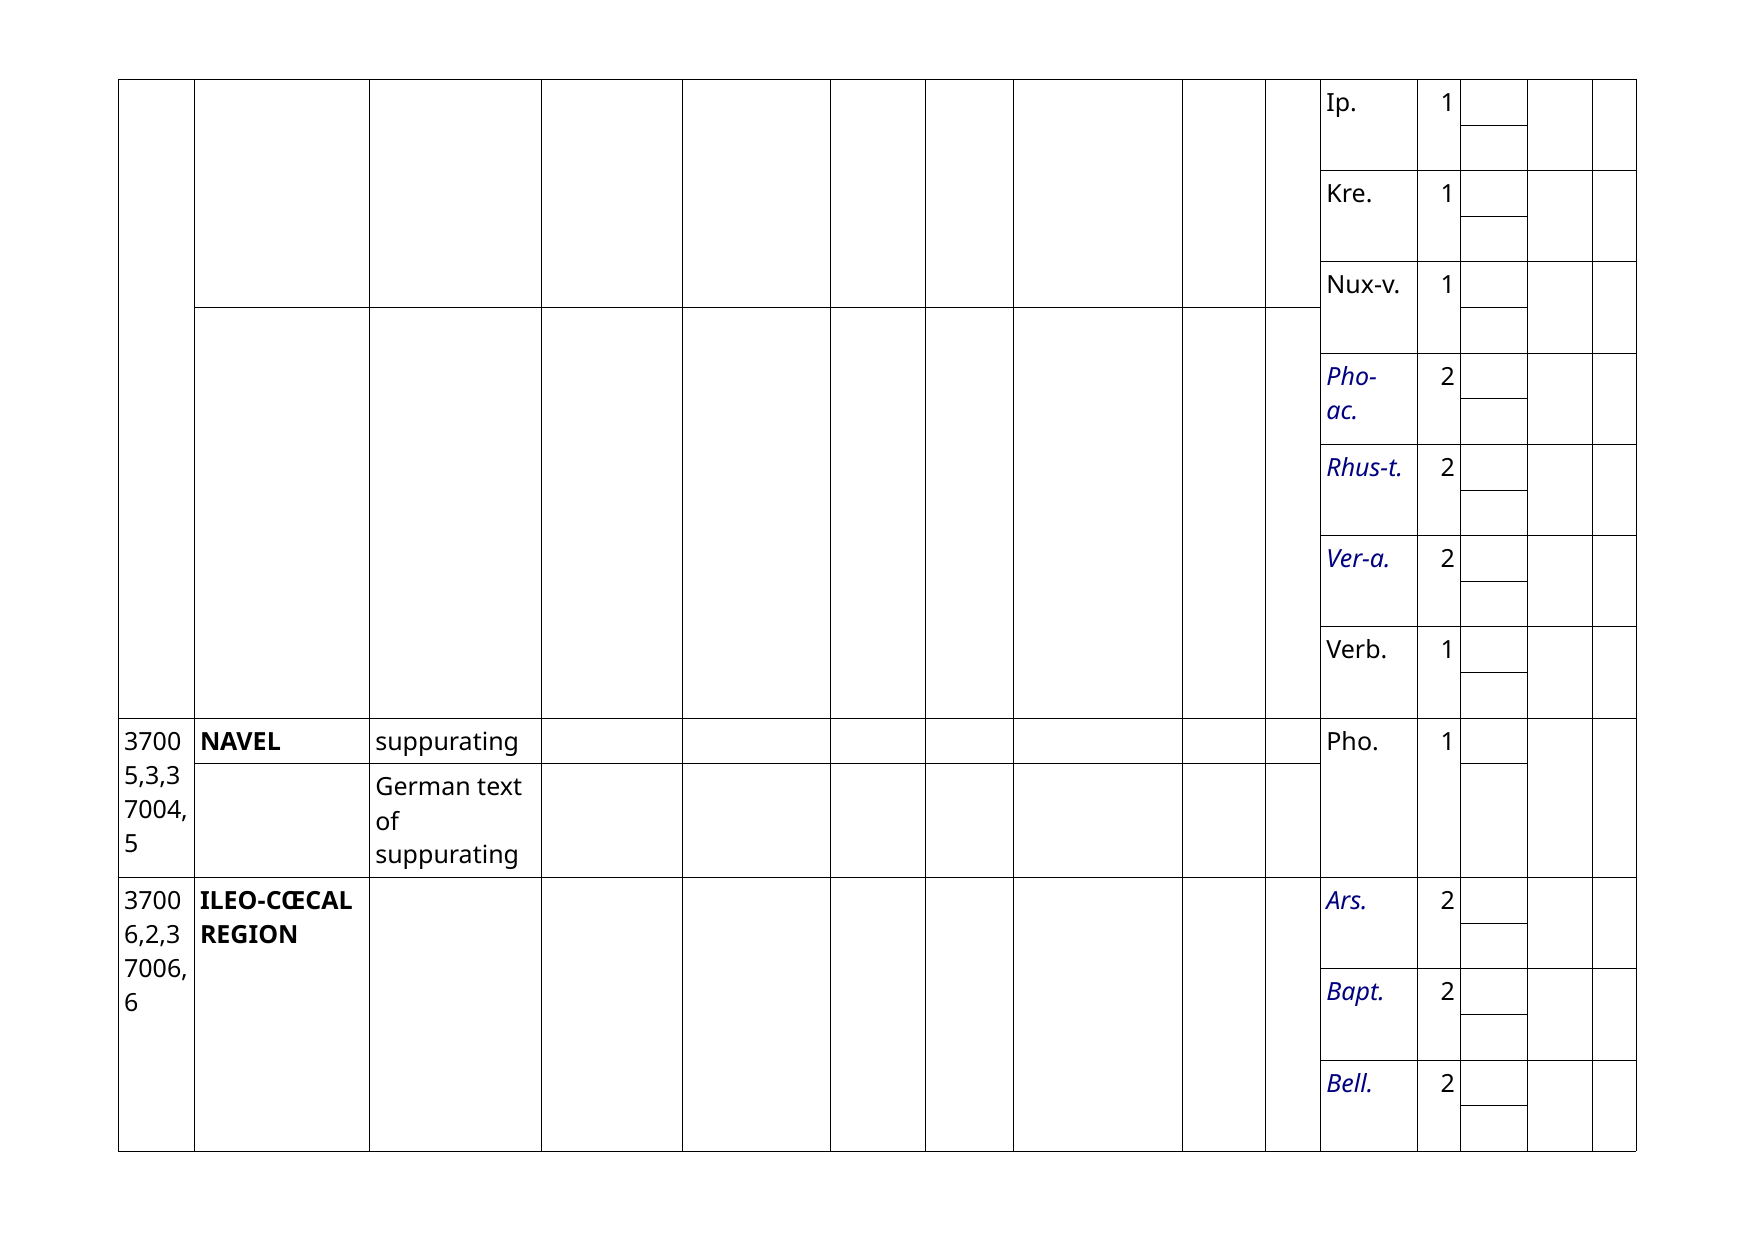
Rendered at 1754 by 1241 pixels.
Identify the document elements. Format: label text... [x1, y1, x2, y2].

table_cell [1593, 536, 1636, 626]
table_cell [1528, 719, 1592, 877]
table_cell [1593, 171, 1636, 261]
table_cell Rhus-t. [1321, 445, 1417, 535]
table_cell [1461, 126, 1527, 170]
table_cell German text of suppurating [370, 764, 541, 877]
table_cell [542, 308, 682, 718]
table_cell [1183, 80, 1265, 307]
table_cell [542, 719, 682, 763]
table_cell Pho-ac. [1321, 354, 1417, 444]
table_cell ileo-cœcal region [195, 878, 369, 1151]
table_cell [831, 80, 925, 307]
table_cell [1593, 80, 1636, 170]
table_cell [1461, 1106, 1527, 1151]
table_cell Ver-a. [1321, 536, 1417, 626]
table_cell [1528, 878, 1592, 968]
table_cell [683, 719, 830, 763]
table_cell 1 [1418, 719, 1460, 877]
table_cell [1528, 536, 1592, 626]
table_cell Nux-v. [1321, 262, 1417, 353]
table_cell [1528, 969, 1592, 1059]
table_cell [1183, 878, 1265, 1151]
table_cell [1461, 1061, 1527, 1105]
table_cell [1528, 171, 1592, 261]
table_cell [1593, 878, 1636, 968]
table_cell [1266, 764, 1320, 877]
table_cell [683, 308, 830, 718]
table_cell [370, 80, 541, 307]
table_cell [195, 308, 369, 718]
table_cell [1266, 719, 1320, 763]
table_cell [1461, 308, 1527, 353]
table_cell [1528, 80, 1592, 170]
table_cell [119, 80, 194, 718]
table_cell Verb. [1321, 627, 1417, 718]
table_cell [1461, 399, 1527, 444]
table_cell 37005,3,37004,5 [119, 719, 194, 877]
table_cell 2 [1418, 969, 1460, 1059]
table_cell [1528, 1061, 1592, 1151]
table_cell [370, 308, 541, 718]
table_cell 1 [1418, 80, 1460, 170]
table_cell [1014, 878, 1182, 1151]
table_cell [1528, 445, 1592, 535]
table_cell 1 [1418, 262, 1460, 353]
table_cell [926, 878, 1013, 1151]
table_cell [1014, 719, 1182, 763]
table_cell navel [195, 719, 369, 763]
table_cell [1014, 80, 1182, 307]
table_cell [1593, 262, 1636, 353]
table_cell [1266, 878, 1320, 1151]
table_cell 2 [1418, 1061, 1460, 1151]
table_cell [1183, 308, 1265, 718]
table_cell [1461, 445, 1527, 489]
table_cell [542, 764, 682, 877]
table_cell [1461, 1015, 1527, 1059]
table_cell [1593, 1061, 1636, 1151]
table_cell [831, 308, 925, 718]
table_cell [1528, 354, 1592, 444]
table_cell [1461, 217, 1527, 261]
table_cell [1266, 80, 1320, 307]
table_cell [1014, 308, 1182, 718]
table_cell [1461, 719, 1527, 763]
table_cell 37006,2,37006,6 [119, 878, 194, 1151]
table_cell 2 [1418, 354, 1460, 444]
table_cell [1461, 878, 1527, 923]
table_cell [1461, 171, 1527, 216]
table_cell [926, 764, 1013, 877]
table_cell [542, 878, 682, 1151]
table_cell [1528, 262, 1592, 353]
table_cell Kre. [1321, 171, 1417, 261]
table_cell [1593, 627, 1636, 718]
table_cell [1461, 262, 1527, 307]
table_cell [1461, 924, 1527, 968]
table_cell Ars. [1321, 878, 1417, 968]
table_cell [926, 308, 1013, 718]
table_cell Bapt. [1321, 969, 1417, 1059]
table_cell [1266, 308, 1320, 718]
table_cell [1461, 673, 1527, 718]
table_cell [1461, 80, 1527, 124]
table_cell [1461, 764, 1527, 877]
table_cell [1461, 354, 1527, 398]
table_cell [1461, 969, 1527, 1014]
table_cell [542, 80, 682, 307]
table_cell [1593, 445, 1636, 535]
table_cell Bell. [1321, 1061, 1417, 1151]
table_cell [1528, 627, 1592, 718]
table_cell [1461, 627, 1527, 672]
table_cell [1593, 354, 1636, 444]
table_cell 1 [1418, 171, 1460, 261]
table_cell [831, 719, 925, 763]
table_cell 2 [1418, 878, 1460, 968]
table_cell 1 [1418, 627, 1460, 718]
table_cell [1461, 536, 1527, 581]
table_cell [683, 878, 830, 1151]
table_cell [1183, 764, 1265, 877]
table_cell [926, 80, 1013, 307]
table_cell [1014, 764, 1182, 877]
table_cell [683, 764, 830, 877]
table_cell [1593, 969, 1636, 1059]
table_cell suppurating [370, 719, 541, 763]
table_cell 2 [1418, 536, 1460, 626]
table_cell [926, 719, 1013, 763]
table_cell [195, 764, 369, 877]
table_cell Ip. [1321, 80, 1417, 170]
table_cell [831, 764, 925, 877]
table_cell [1461, 491, 1527, 535]
table_cell [195, 80, 369, 307]
table_cell [1593, 719, 1636, 877]
table_cell Pho. [1321, 719, 1417, 877]
table_cell [1183, 719, 1265, 763]
table_cell [1461, 582, 1527, 626]
table_cell 2 [1418, 445, 1460, 535]
table_cell [370, 878, 541, 1151]
table_cell [683, 80, 830, 307]
table_cell [831, 878, 925, 1151]
